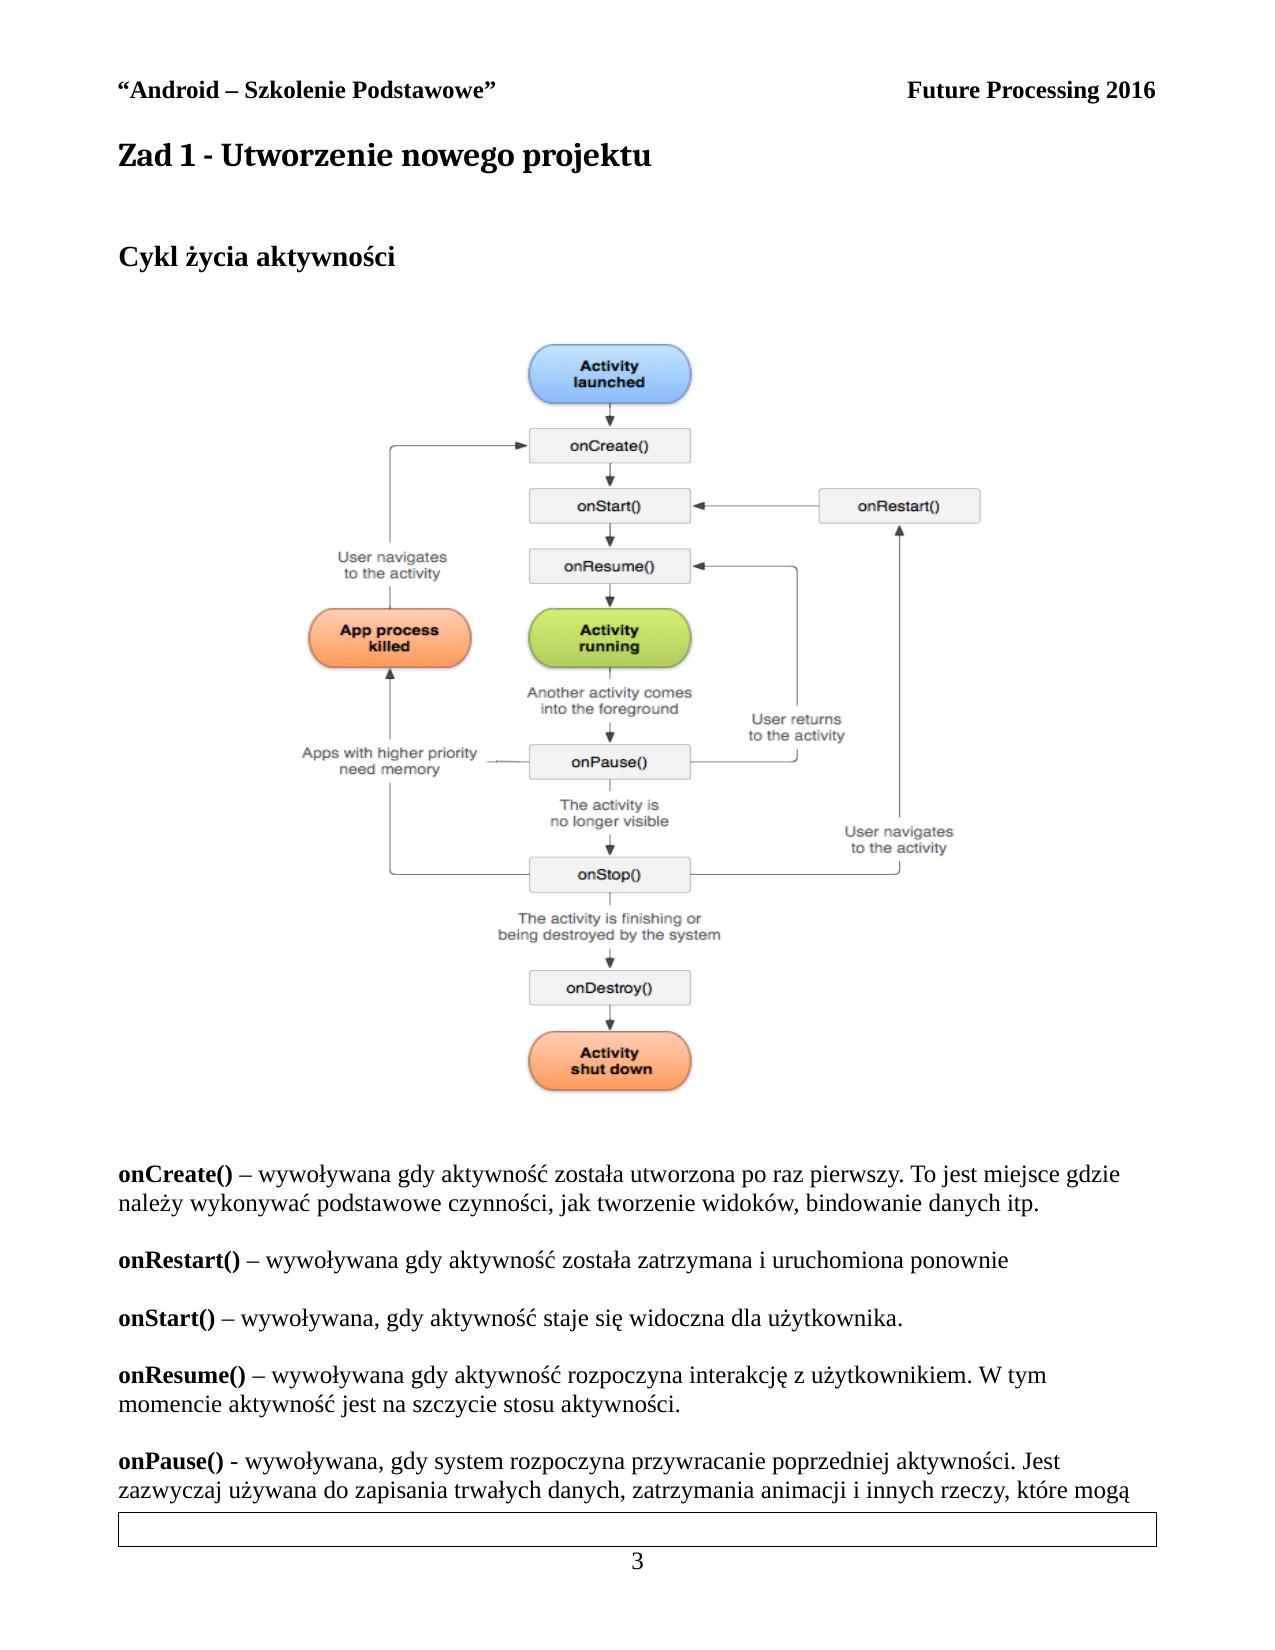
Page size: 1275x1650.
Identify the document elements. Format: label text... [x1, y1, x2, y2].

text onResume() – wywoływana gdy aktywność rozpoczyna interakcję z użytkownikiem. W tym momencie aktywność jest na szczycie stosu aktywności. [118, 1360, 1157, 1418]
text Cykl życia aktywności [118, 239, 1157, 272]
text onStart() – wywoływana, gdy aktywność staje się widoczna dla użytkownika. [118, 1303, 1157, 1331]
text onCreate() – wywoływana gdy aktywność została utworzona po raz pierwszy. To jest miejsce gdzie należy wykonywać podstawowe czynności, jak tworzenie widoków, bindowanie danych itp. [118, 1159, 1157, 1216]
text Zad 1 - Utworzenie nowego projektu [118, 137, 1157, 175]
text onRestart() – wywoływana gdy aktywność została zatrzymana i uruchomiona ponownie [118, 1245, 1157, 1274]
text onPause() - wywoływana, gdy system rozpoczyna przywracanie poprzedniej aktywności. Jest zazwyczaj używana do zapisania trwałych danych, zatrzymania animacji i innych rzeczy, które mogą [118, 1446, 1157, 1504]
